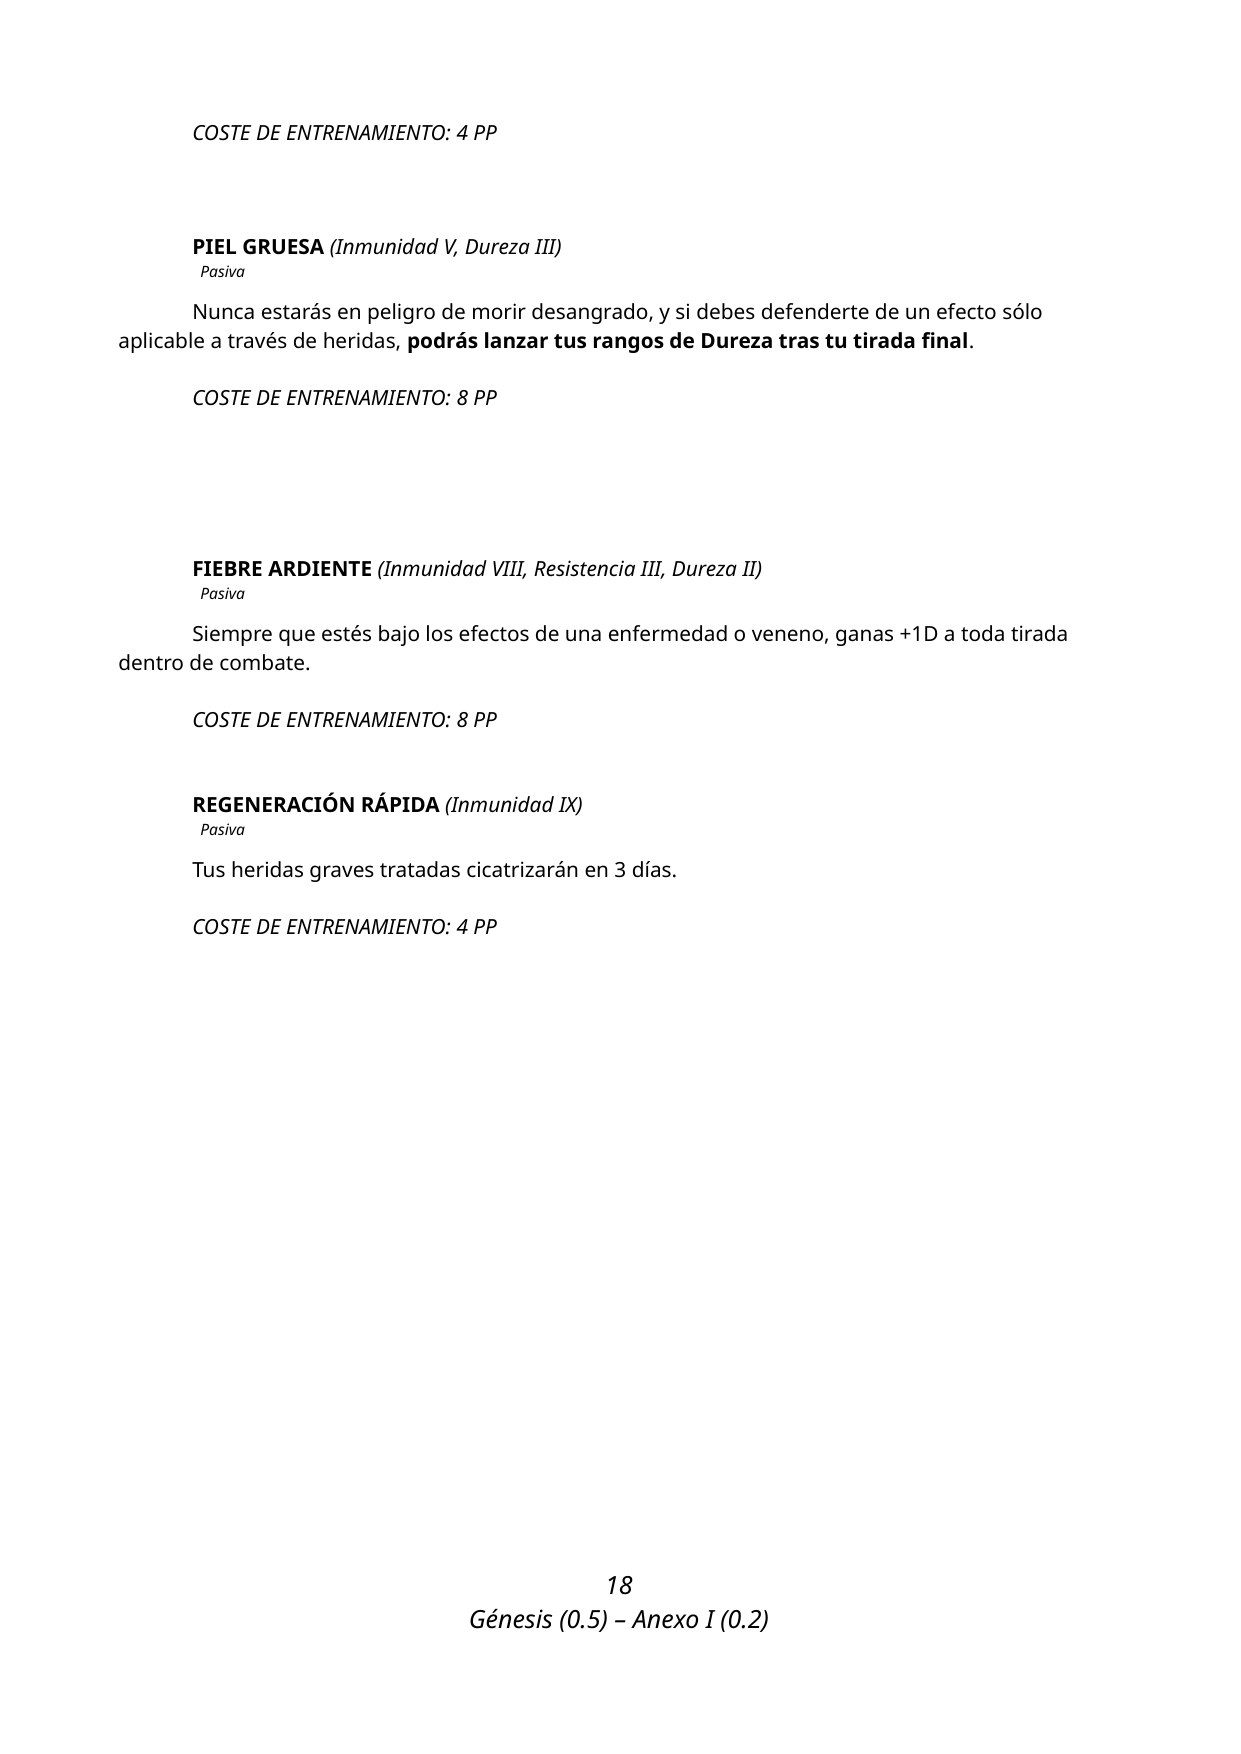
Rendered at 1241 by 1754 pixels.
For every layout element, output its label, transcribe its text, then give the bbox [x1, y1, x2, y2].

text COSTE DE ENTRENAMIENTO: 4 PP [118, 912, 1122, 941]
text Pasiva [192, 582, 1122, 619]
text COSTE DE ENTRENAMIENTO: 4 PP [118, 118, 1122, 147]
text Pasiva [192, 819, 1122, 856]
text COSTE DE ENTRENAMIENTO: 8 PP [118, 705, 1122, 733]
text FIEBRE ARDIENTE (Inmunidad VIII, Resistencia III, Dureza II) [192, 554, 1122, 582]
text COSTE DE ENTRENAMIENTO: 8 PP [118, 383, 1122, 411]
text REGENERACIÓN RÁPIDA (Inmunidad IX) [192, 790, 1122, 819]
text Siempre que estés bajo los efectos de una enfermedad o veneno, ganas +1D a toda tirada dentro de combate. [118, 619, 1122, 676]
text Nunca estarás en peligro de morir desangrado, y si debes defenderte de un efecto sólo aplicable a través de heridas, podrás lanzar tus rangos de Dureza tras tu tirada final. [118, 297, 1122, 354]
text Tus heridas graves tratadas cicatrizarán en 3 días. [118, 856, 1122, 884]
text Pasiva [192, 261, 1122, 297]
text PIEL GRUESA (Inmunidad V, Dureza III) [192, 232, 1122, 261]
